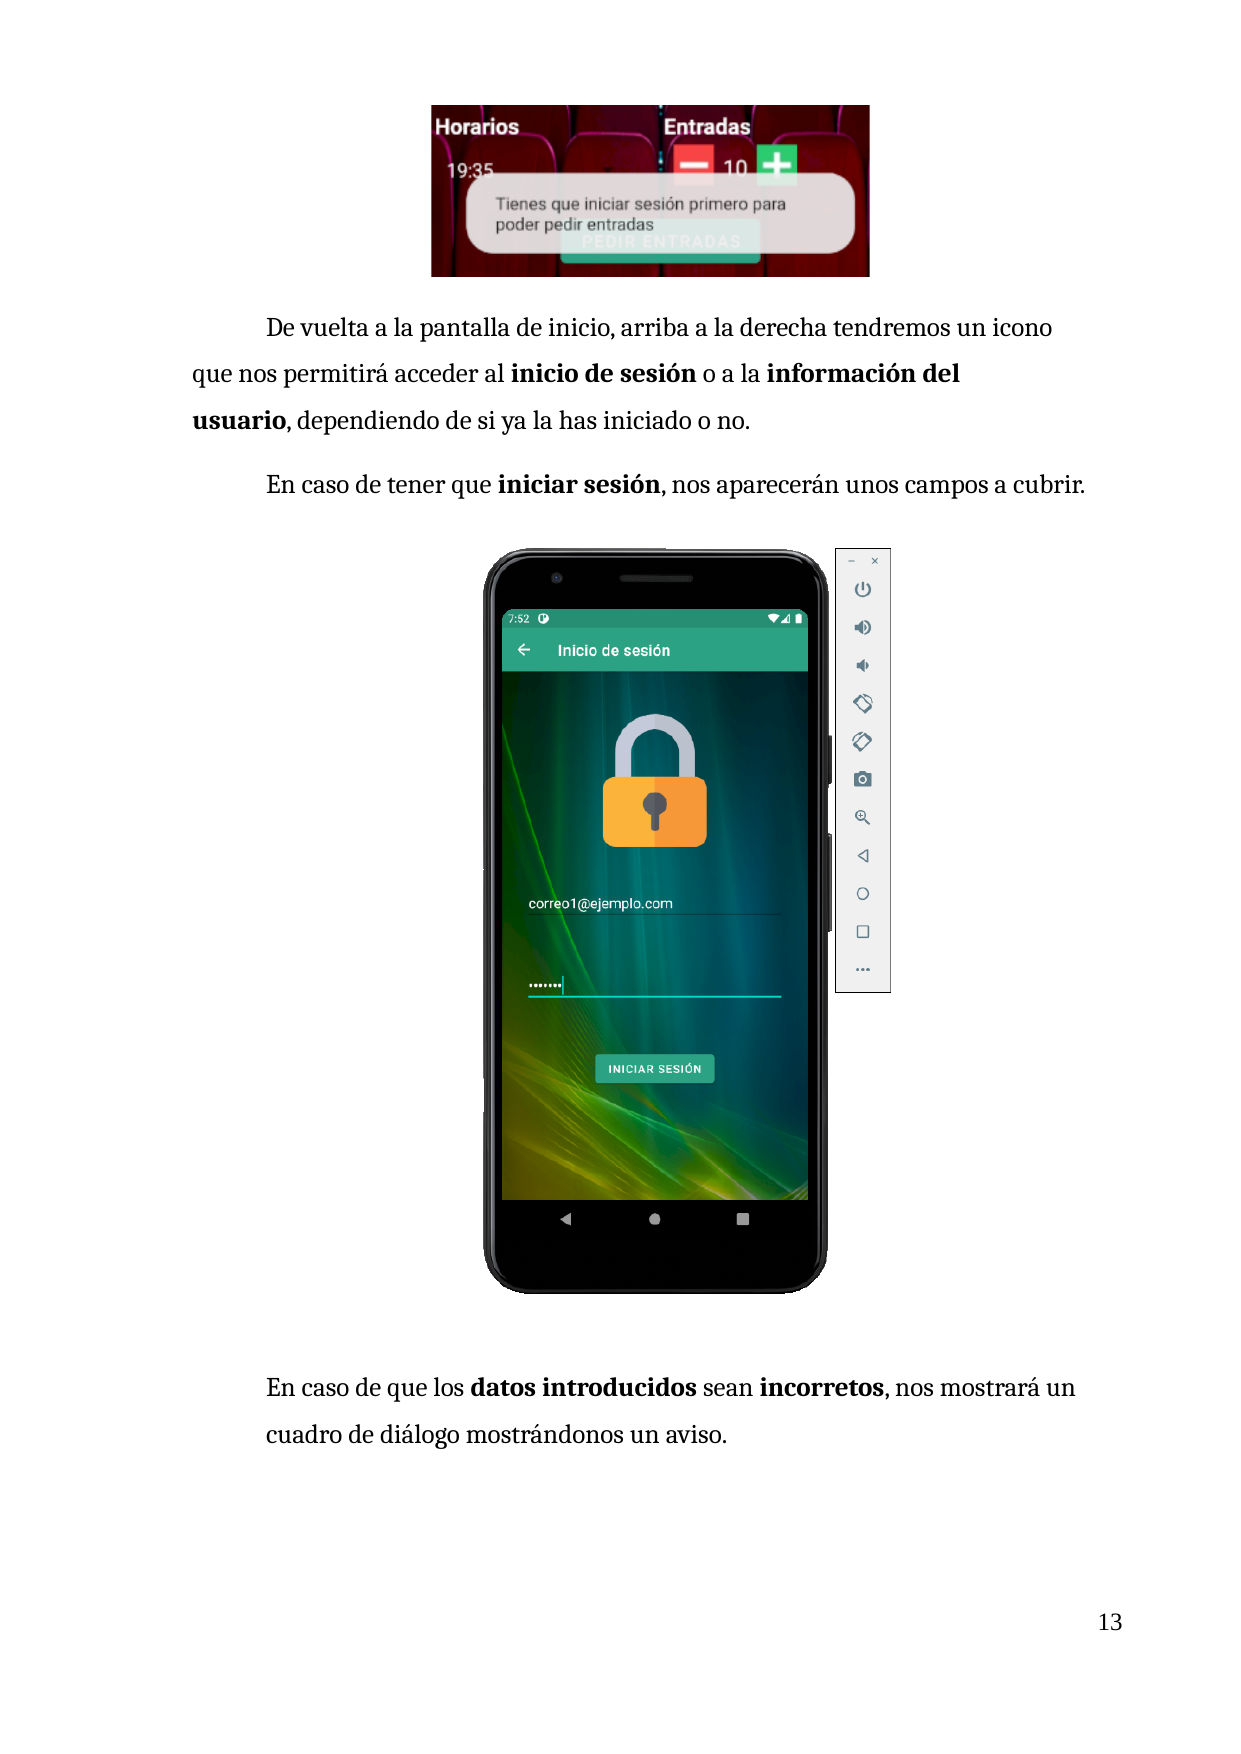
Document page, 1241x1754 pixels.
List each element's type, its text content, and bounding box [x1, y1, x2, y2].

text En caso de que los datos introducidos sean incorretos, nos mostrará un cuadro de diálogo mostrándonos un aviso. [117, 1372, 1122, 1450]
text De vuelta a la pantalla de inicio, arriba a la derecha tendremos un icono que nos permitirá acceder al inicio de sesión o a la información del usuario, dependiendo de si ya la has iniciado o no. [117, 312, 1122, 436]
text En caso de tener que iniciar sesión, nos aparecerán unos campos a cubrir. [117, 469, 1122, 501]
picture [468, 532, 903, 1307]
picture [431, 105, 870, 277]
